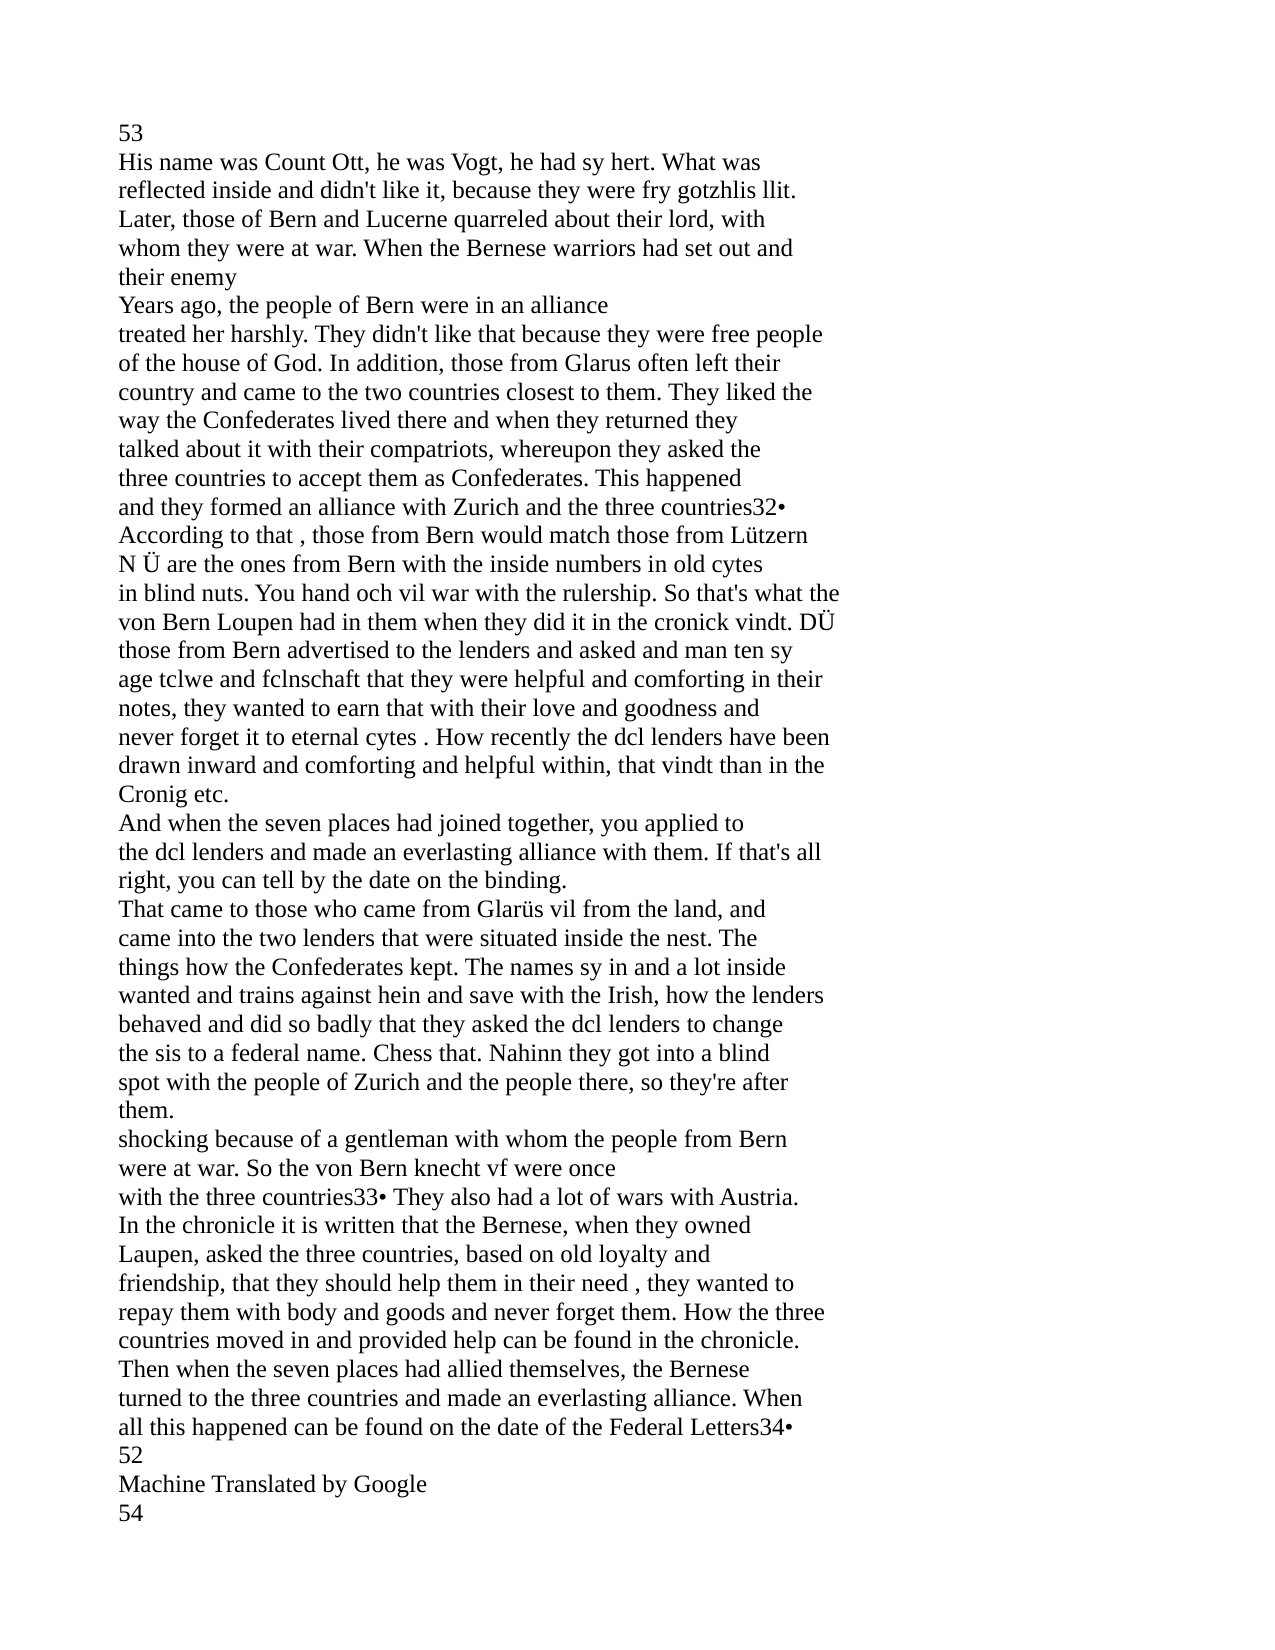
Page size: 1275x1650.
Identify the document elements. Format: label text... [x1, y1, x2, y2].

text country and came to the two countries closest to them. They liked the [118, 377, 1157, 406]
text things how the Confederates kept. The names sy in and a lot inside [118, 952, 1157, 981]
text His name was Count Ott, he was Vogt, he had sy hert. What was [118, 147, 1157, 176]
text treated her harshly. They didn't like that because they were free people [118, 319, 1157, 348]
text drawn inward and comforting and helpful within, that vindt than in the [118, 751, 1157, 779]
text turned to the three countries and made an everlasting alliance. When [118, 1383, 1157, 1412]
text them. [118, 1096, 1157, 1124]
text behaved and did so badly that they asked the dcl lenders to change [118, 1009, 1157, 1038]
text friendship, that they should help them in their need , they wanted to [118, 1268, 1157, 1297]
text with the three countries33• They also had a lot of wars with Austria. [118, 1182, 1157, 1211]
text and they formed an alliance with Zurich and the three countries32• [118, 492, 1157, 521]
text of the house of God. In addition, those from Glarus often left their [118, 348, 1157, 377]
text 54 [118, 1498, 1157, 1527]
text notes, they wanted to earn that with their love and goodness and [118, 693, 1157, 722]
text In the chronicle it is written that the Bernese, when they owned [118, 1211, 1157, 1239]
text age tclwe and fclnschaft that they were helpful and comforting in their [118, 664, 1157, 693]
text their enemy [118, 262, 1157, 291]
text That came to those who came from Glarüs vil from the land, and [118, 894, 1157, 923]
text Years ago, the people of Bern were in an alliance [118, 291, 1157, 319]
text N Ü are the ones from Bern with the inside numbers in old cytes [118, 549, 1157, 578]
text von Bern Loupen had in them when they did it in the cronick vindt. DÜ [118, 607, 1157, 636]
text three countries to accept them as Confederates. This happened [118, 463, 1157, 492]
text never forget it to eternal cytes . How recently the dcl lenders have been [118, 722, 1157, 751]
text way the Confederates lived there and when they returned they [118, 406, 1157, 434]
text wanted and trains against hein and save with the Irish, how the lenders [118, 981, 1157, 1009]
text Laupen, asked the three countries, based on old loyalty and [118, 1239, 1157, 1268]
text Then when the seven places had allied themselves, the Bernese [118, 1354, 1157, 1383]
text right, you can tell by the date on the binding. [118, 866, 1157, 894]
text Cronig etc. [118, 779, 1157, 808]
text came into the two lenders that were situated inside the nest. The [118, 923, 1157, 952]
text 53 [118, 118, 1157, 147]
text all this happened can be found on the date of the Federal Letters34• [118, 1412, 1157, 1441]
text According to that , those from Bern would match those from Lützern [118, 521, 1157, 549]
text Later, those of Bern and Lucerne quarreled about their lord, with [118, 204, 1157, 233]
text talked about it with their compatriots, whereupon they asked the [118, 434, 1157, 463]
text in blind nuts. You hand och vil war with the rulership. So that's what the [118, 578, 1157, 607]
text those from Bern advertised to the lenders and asked and man ten sy [118, 636, 1157, 664]
text shocking because of a gentleman with whom the people from Bern [118, 1124, 1157, 1153]
text countries moved in and provided help can be found in the chronicle. [118, 1326, 1157, 1354]
text whom they were at war. When the Bernese warriors had set out and [118, 233, 1157, 262]
text the sis to a federal name. Chess that. Nahinn they got into a blind [118, 1038, 1157, 1067]
text And when the seven places had joined together, you applied to [118, 808, 1157, 837]
text reflected inside and didn't like it, because they were fry gotzhlis llit. [118, 176, 1157, 204]
text spot with the people of Zurich and the people there, so they're after [118, 1067, 1157, 1096]
text repay them with body and goods and never forget them. How the three [118, 1297, 1157, 1326]
text 52 [118, 1441, 1157, 1469]
text Machine Translated by Google [118, 1469, 1157, 1498]
text the dcl lenders and made an everlasting alliance with them. If that's all [118, 837, 1157, 866]
text were at war. So the von Bern knecht vf were once [118, 1153, 1157, 1182]
